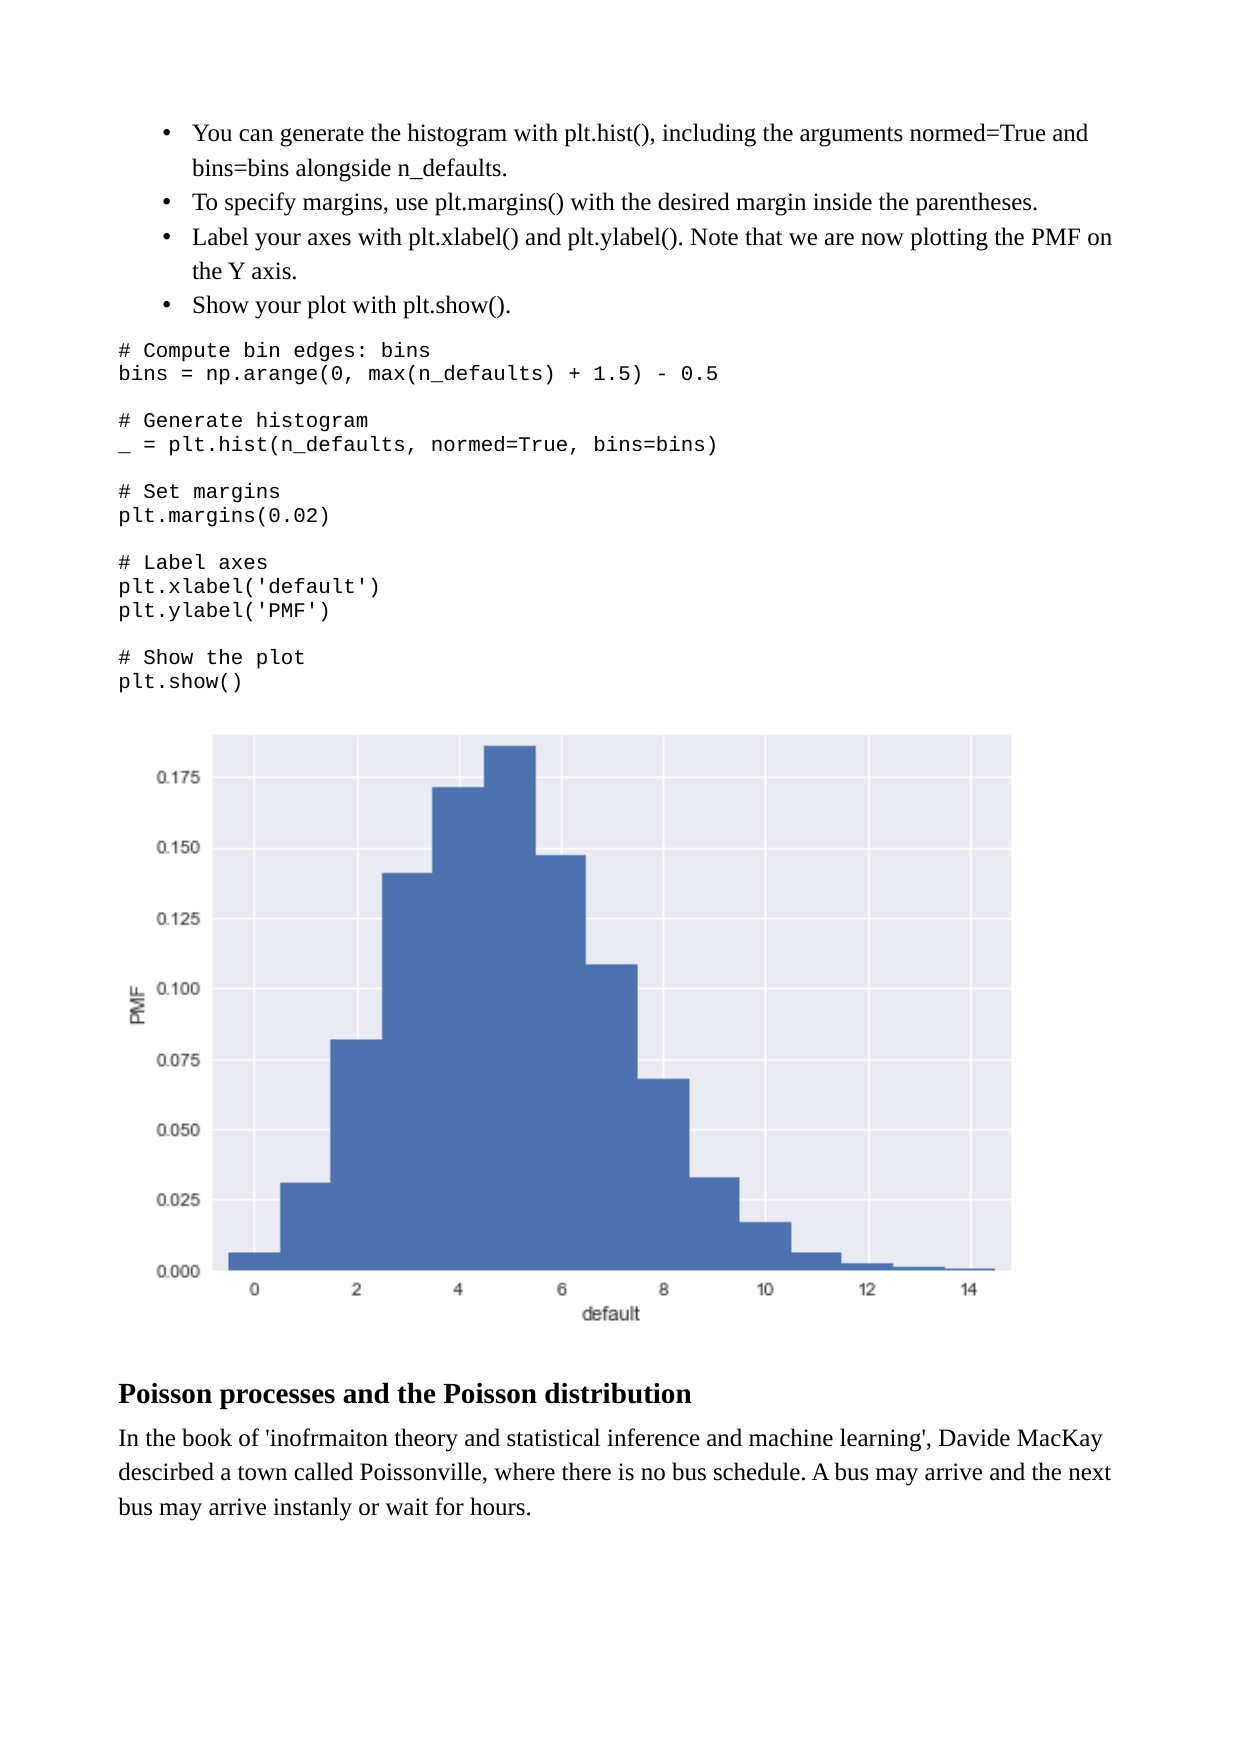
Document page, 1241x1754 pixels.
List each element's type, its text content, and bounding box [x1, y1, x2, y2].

list To specify margins, use plt.margins() with the desired margin inside the parentheses. [162, 187, 1122, 216]
list You can generate the histogram with plt.hist(), including the arguments normed=True and bins=bins alongside n_defaults. [162, 118, 1122, 181]
text plt.xlabel('default') [118, 576, 1122, 600]
text # Label axes [118, 552, 1122, 576]
list Label your axes with plt.xlabel() and plt.ylabel(). Note that we are now plotting the PMF on the Y axis. [162, 222, 1122, 285]
text _ = plt.hist(n_defaults, normed=True, bins=bins) [118, 434, 1122, 458]
subtitle Poisson processes and the Poisson distribution [118, 1377, 1122, 1410]
text # Show the plot [118, 647, 1122, 671]
text plt.show() [118, 671, 1122, 694]
text bins = np.arange(0, max(n_defaults) + 1.5) - 0.5 [118, 363, 1122, 387]
text # Compute bin edges: bins [118, 339, 1122, 363]
text In the book of 'inofrmaiton theory and statistical inference and machine learning', Davide MacKay descirbed a town called Poissonville, where there is no bus schedule. A bus may arrive and the next bus may arrive instanly or wait for hours. [118, 1423, 1122, 1520]
text plt.ylabel('PMF') [118, 600, 1122, 623]
text # Set margins [118, 481, 1122, 505]
list Show your plot with plt.show(). [162, 291, 1122, 319]
picture [118, 723, 1024, 1337]
text plt.margins(0.02) [118, 505, 1122, 529]
text # Generate histogram [118, 411, 1122, 434]
